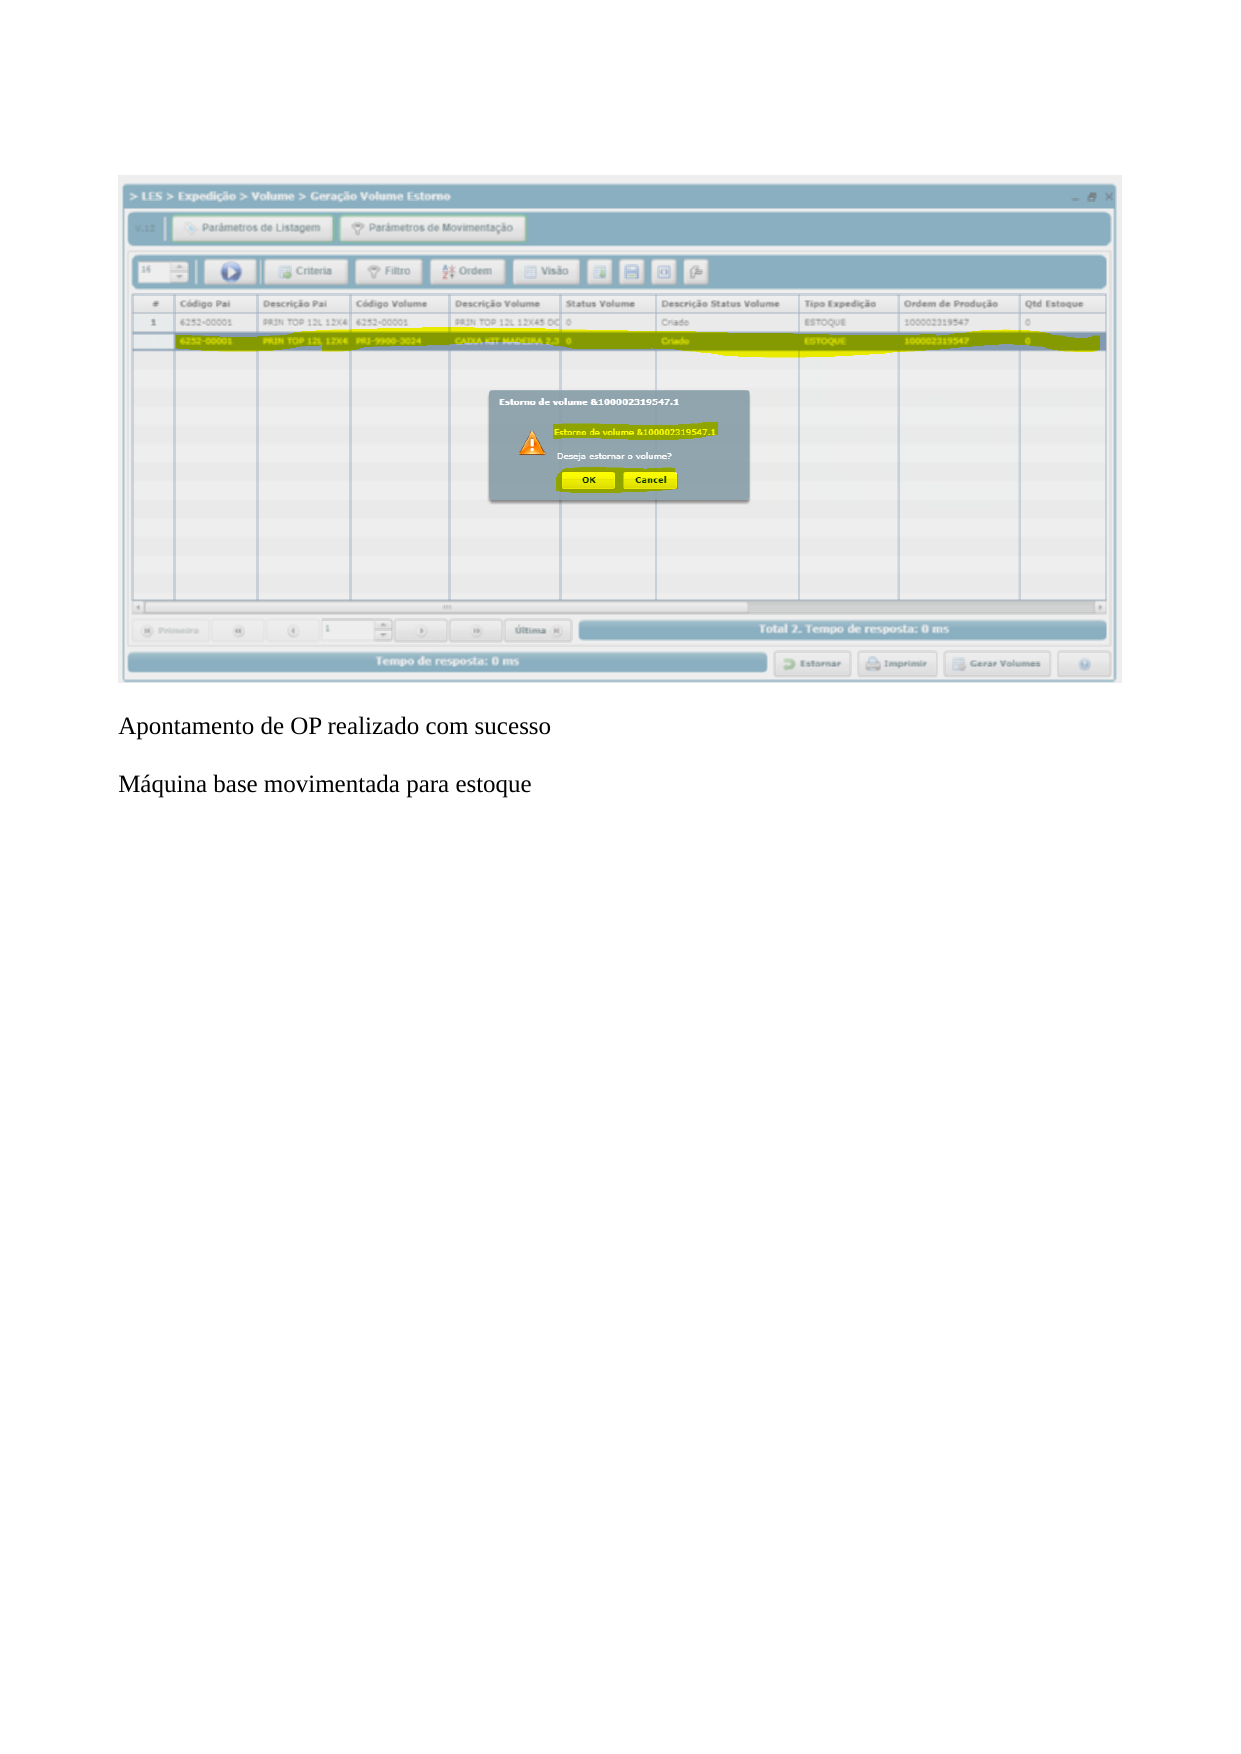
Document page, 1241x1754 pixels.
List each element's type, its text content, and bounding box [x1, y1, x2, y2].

picture [118, 175, 1123, 683]
text Apontamento de OP realizado com sucesso [118, 711, 1122, 740]
text Máquina base movimentada para estoque [118, 769, 1122, 798]
